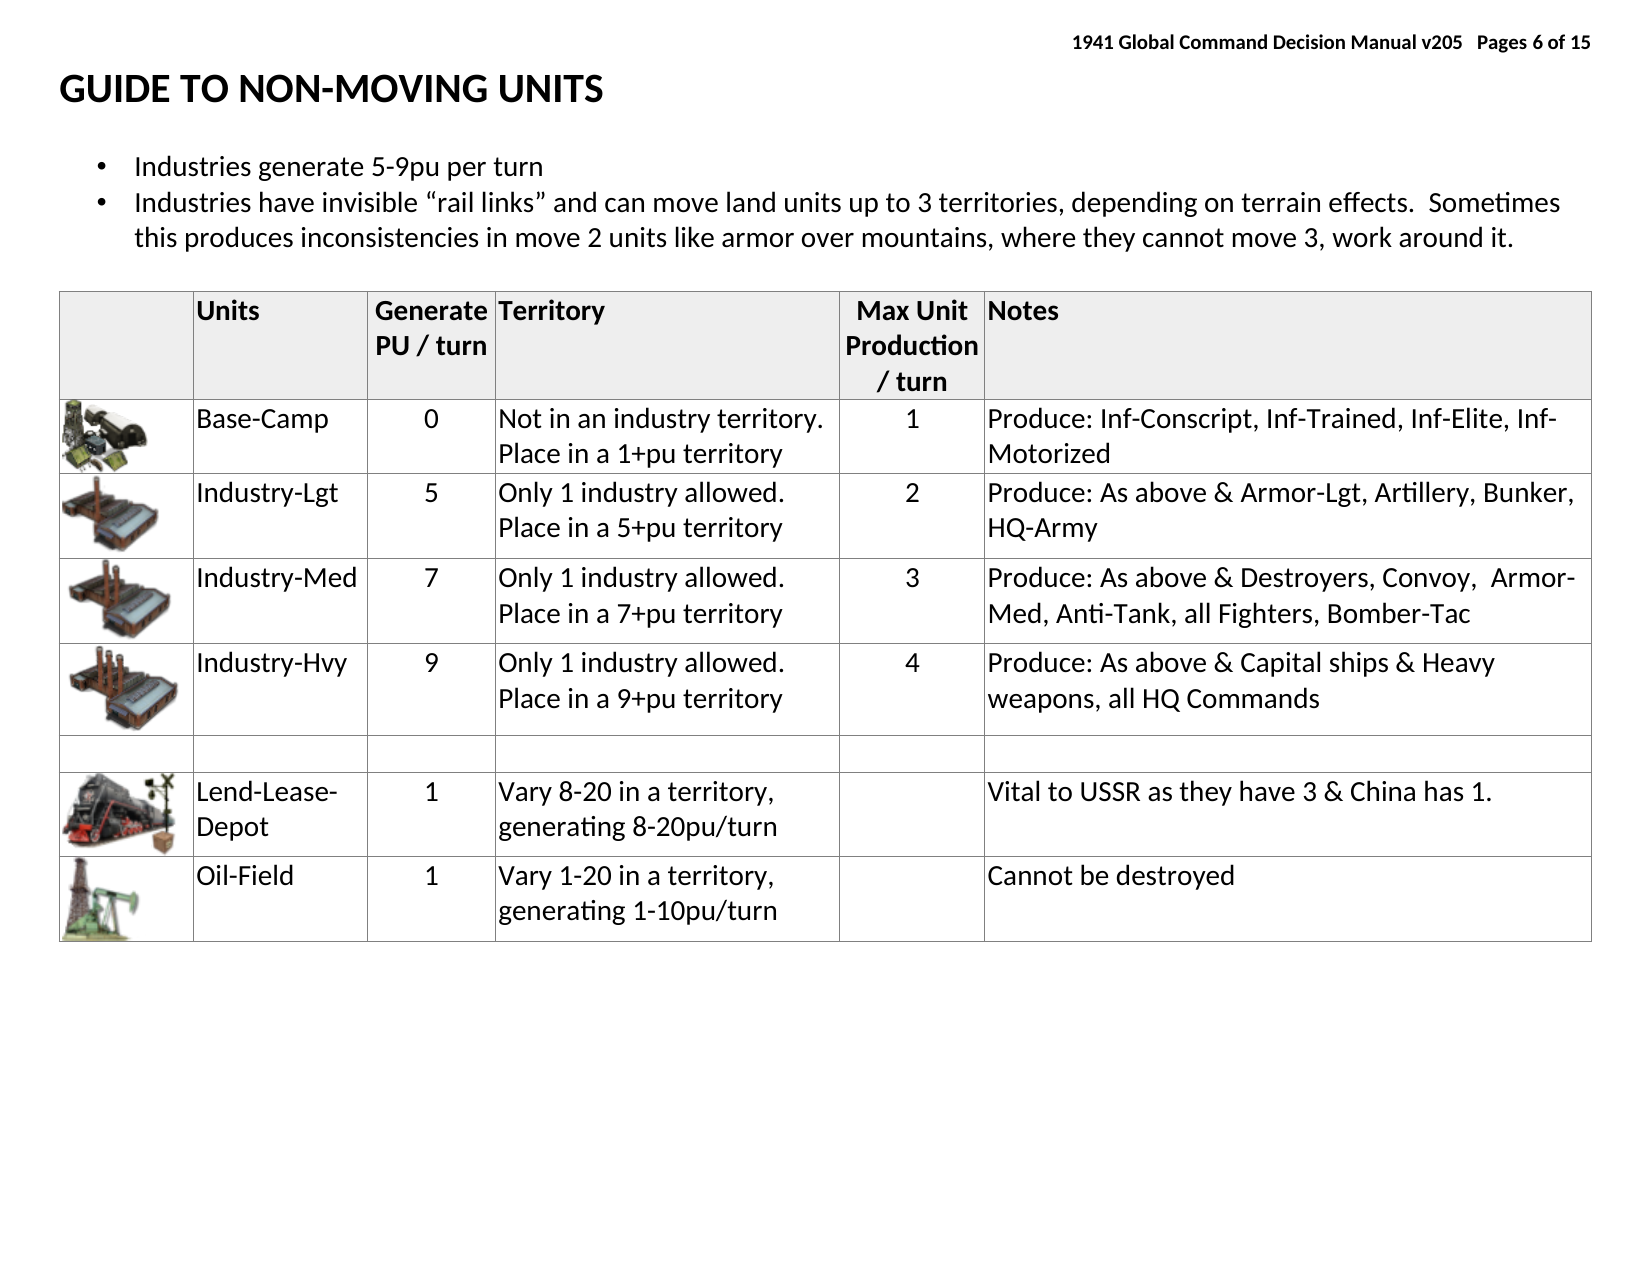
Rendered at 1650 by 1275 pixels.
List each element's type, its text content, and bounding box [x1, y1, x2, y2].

table_cell 1 [368, 857, 495, 941]
table_cell 2 [840, 474, 984, 558]
table_cell [840, 857, 984, 941]
table_cell Lend-Lease-Depot [194, 773, 367, 856]
table_header Generate PU / turn [368, 292, 495, 399]
table_cell [194, 736, 367, 772]
list Industries have invisible “rail links” and can move land units up to 3 territories, depending on terrain effects. Sometimes this produces inconsistencies in move 2 units like armor over mountains, where they cannot move 3, work around it. [97, 184, 1591, 255]
picture [62, 559, 189, 735]
table_cell Produce: Inf-Conscript, Inf-Trained, Inf-Elite, Inf-Motorized [985, 400, 1591, 473]
table_cell 9 [368, 644, 495, 735]
table_cell 7 [368, 559, 495, 643]
table_cell [177, 773, 193, 856]
table_cell [496, 736, 839, 772]
table_cell [368, 736, 495, 772]
picture [62, 399, 160, 558]
table_cell Industry-Hvy [194, 644, 367, 735]
table_cell Produce: As above & Armor-Lgt, Artillery, Bunker, HQ-Army [985, 474, 1591, 558]
table_cell [985, 736, 1591, 772]
table_cell [840, 736, 984, 772]
table_cell Industry-Lgt [194, 474, 367, 558]
table_cell Only 1 industry allowed. Place in a 7+pu territory [496, 559, 839, 643]
table_cell [147, 857, 193, 941]
table_cell 1 [368, 773, 495, 856]
table_header Territory [496, 292, 839, 399]
text GUIDE TO NON-MOVING UNITS [59, 62, 1591, 113]
table_cell [181, 559, 193, 643]
table_header Units [194, 292, 367, 399]
table_cell [160, 474, 193, 558]
table_cell 1 [840, 400, 984, 473]
table_cell Only 1 industry allowed. Place in a 5+pu territory [496, 474, 839, 558]
table_cell Only 1 industry allowed. Place in a 9+pu territory [496, 644, 839, 735]
table_cell [148, 400, 193, 473]
table_cell Industry-Med [194, 559, 367, 643]
table_cell 3 [840, 559, 984, 643]
table_header [60, 292, 193, 399]
table_cell Produce: As above & Destroyers, Convoy, Armor-Med, Anti-Tank, all Fighters, Bomber-Tac [985, 559, 1591, 643]
picture [62, 772, 177, 941]
table_header Max Unit Production / turn [840, 292, 984, 399]
table_cell [60, 736, 193, 772]
list Industries generate 5-9pu per turn [97, 148, 1591, 184]
table_cell 0 [368, 400, 495, 473]
table_header Notes [985, 292, 1591, 399]
table_cell Oil-Field [194, 857, 367, 941]
table_cell Cannot be destroyed [985, 857, 1591, 941]
table_cell Vary 1-20 in a territory, generating 1-10pu/turn [496, 857, 839, 941]
table_cell Not in an industry territory. Place in a 1+pu territory [496, 400, 839, 473]
table_cell Base-Camp [194, 400, 367, 473]
table_cell [189, 644, 193, 735]
table_cell [840, 773, 984, 856]
table_cell Vary 8-20 in a territory, generating 8-20pu/turn [496, 773, 839, 856]
table_cell Produce: As above & Capital ships & Heavy weapons, all HQ Commands [985, 644, 1591, 735]
table_cell 5 [368, 474, 495, 558]
table_cell 4 [840, 644, 984, 735]
table_cell Vital to USSR as they have 3 & China has 1. [985, 773, 1591, 856]
